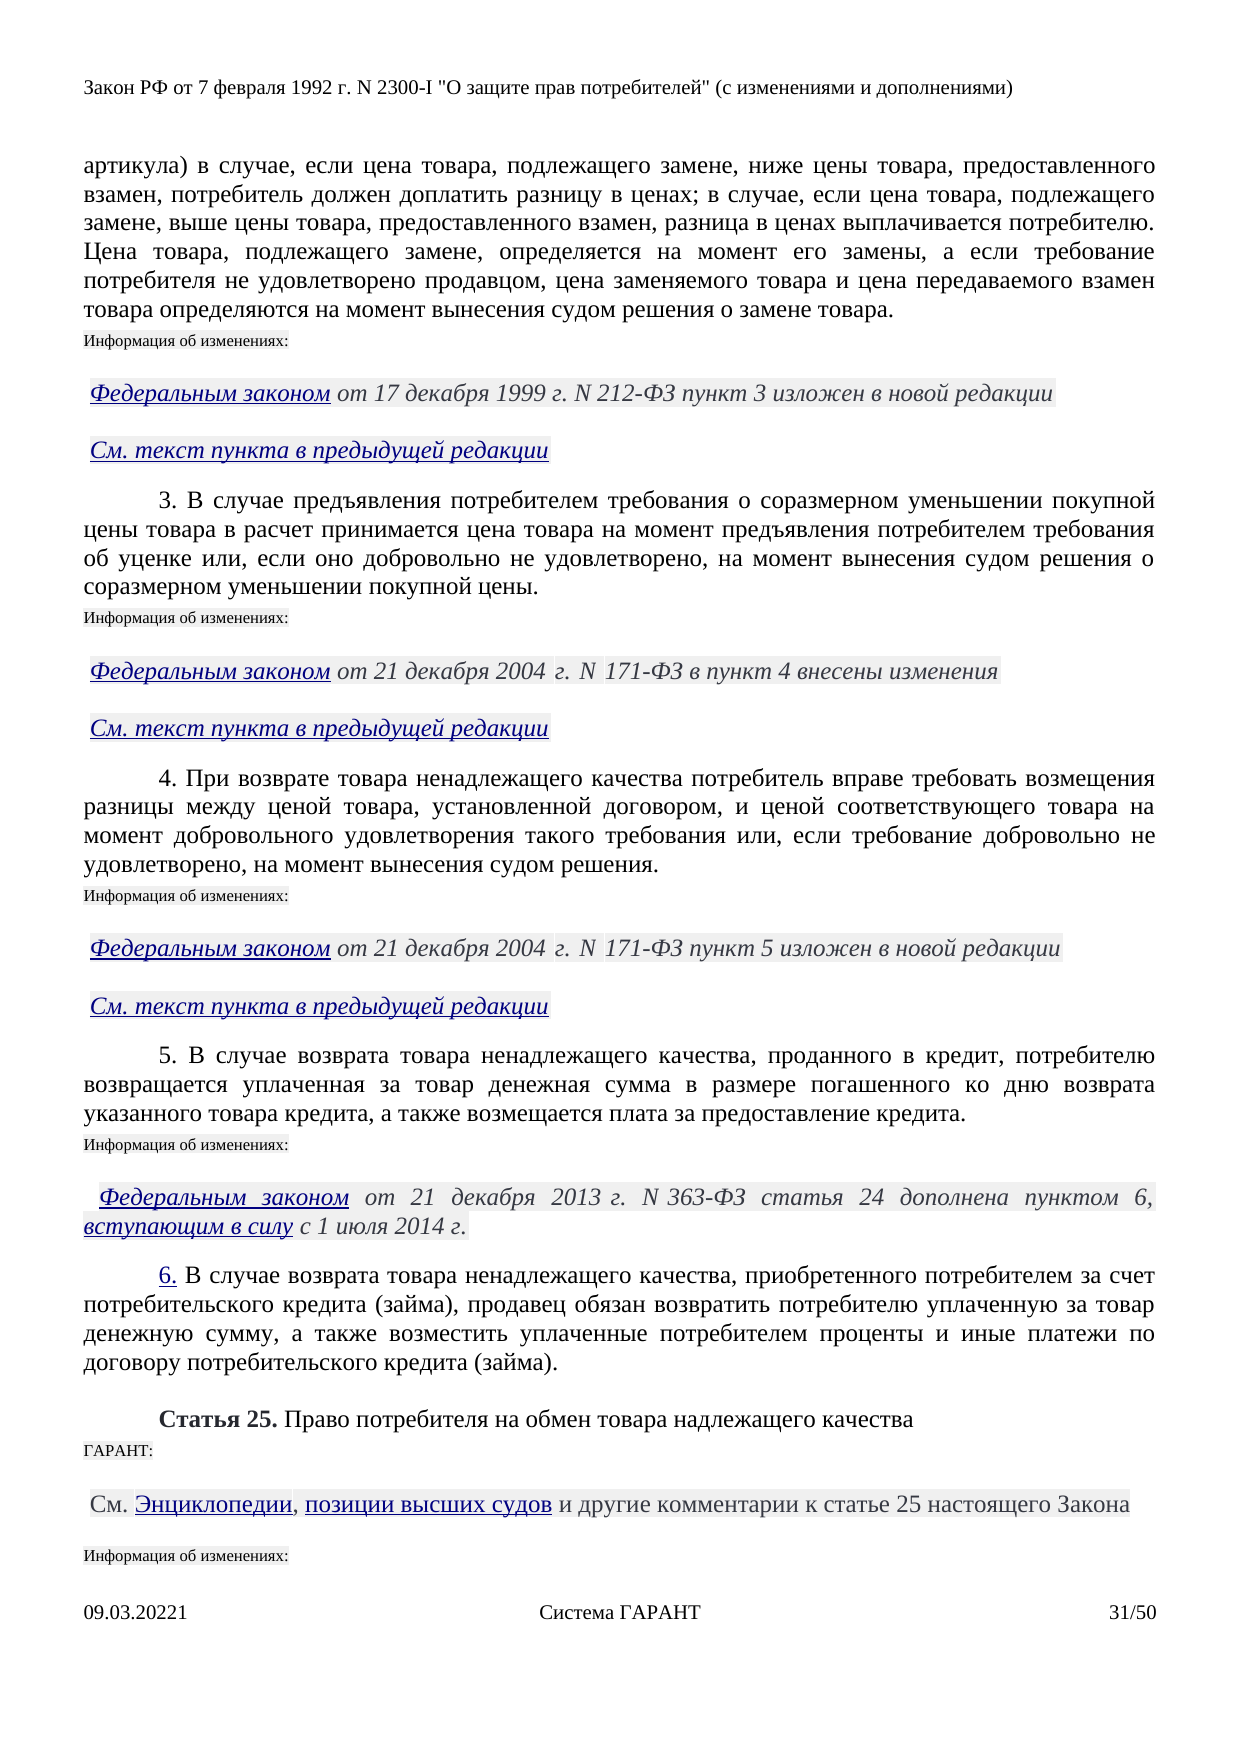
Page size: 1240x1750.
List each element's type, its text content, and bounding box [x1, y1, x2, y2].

text Информация об изменениях: [83, 608, 1156, 627]
text Информация об изменениях: [83, 886, 1156, 905]
text 5. В случае возврата товара ненадлежащего качества, проданного в кредит, потребителю возвращается уплаченная за товар денежная сумма в размере погашенного ко дню возврата указанного товара кредита, а также возмещается плата за предоставление кредита. [83, 1040, 1156, 1127]
text Информация об изменениях: [83, 1134, 1156, 1153]
text Федеральным законом от 21 декабря 2004 г. N 171-ФЗ в пункт 4 внесены изменения [83, 656, 1156, 684]
text Федеральным законом от 21 декабря 2013 г. N 363-ФЗ статья 24 дополнена пунктом 6, вступающим в силу с 1 июля 2014 г. [83, 1182, 1156, 1240]
text См. текст пункта в предыдущей редакции [83, 713, 1156, 742]
text См. Энциклопедии, позиции высших судов и другие комментарии к статье 25 настоящего Закона [83, 1489, 1156, 1517]
text 4. При возврате товара ненадлежащего качества потребитель вправе требовать возмещения разницы между ценой товара, установленной договором, и ценой соответствующего товара на момент добровольного удовлетворения такого требования или, если требование добровольно не удовлетворено, на момент вынесения судом решения. [83, 763, 1156, 878]
text артикула) в случае, если цена товара, подлежащего замене, ниже цены товара, предоставленного взамен, потребитель должен доплатить разницу в ценах; в случае, если цена товара, подлежащего замене, выше цены товара, предоставленного взамен, разница в ценах выплачивается потребителю. Цена товара, подлежащего замене, определяется на момент его замены, а если требование потребителя не удовлетворено продавцом, цена заменяемого товара и цена передаваемого взамен товара определяются на момент вынесения судом решения о замене товара. [83, 150, 1156, 322]
text 6. В случае возврата товара ненадлежащего качества, приобретенного потребителем за счет потребительского кредита (займа), продавец обязан возвратить потребителю уплаченную за товар денежную сумму, а также возместить уплаченные потребителем проценты и иные платежи по договору потребительского кредита (займа). [83, 1261, 1156, 1376]
text См. текст пункта в предыдущей редакции [83, 991, 1156, 1019]
text ГАРАНТ: [83, 1441, 1156, 1460]
text Информация об изменениях: [83, 330, 1156, 349]
text См. текст пункта в предыдущей редакции [83, 436, 1156, 464]
text Федеральным законом от 21 декабря 2004 г. N 171-ФЗ пункт 5 изложен в новой редакции [83, 933, 1156, 962]
text Статья 25. Право потребителя на обмен товара надлежащего качества [158, 1404, 1156, 1433]
text Информация об изменениях: [83, 1546, 1156, 1565]
text 3. В случае предъявления потребителем требования о соразмерном уменьшении покупной цены товара в расчет принимается цена товара на момент предъявления потребителем требования об уценке или, если оно добровольно не удовлетворено, на момент вынесения судом решения о соразмерном уменьшении покупной цены. [83, 485, 1156, 600]
text Федеральным законом от 17 декабря 1999 г. N 212-ФЗ пункт 3 изложен в новой редакции [83, 378, 1156, 407]
